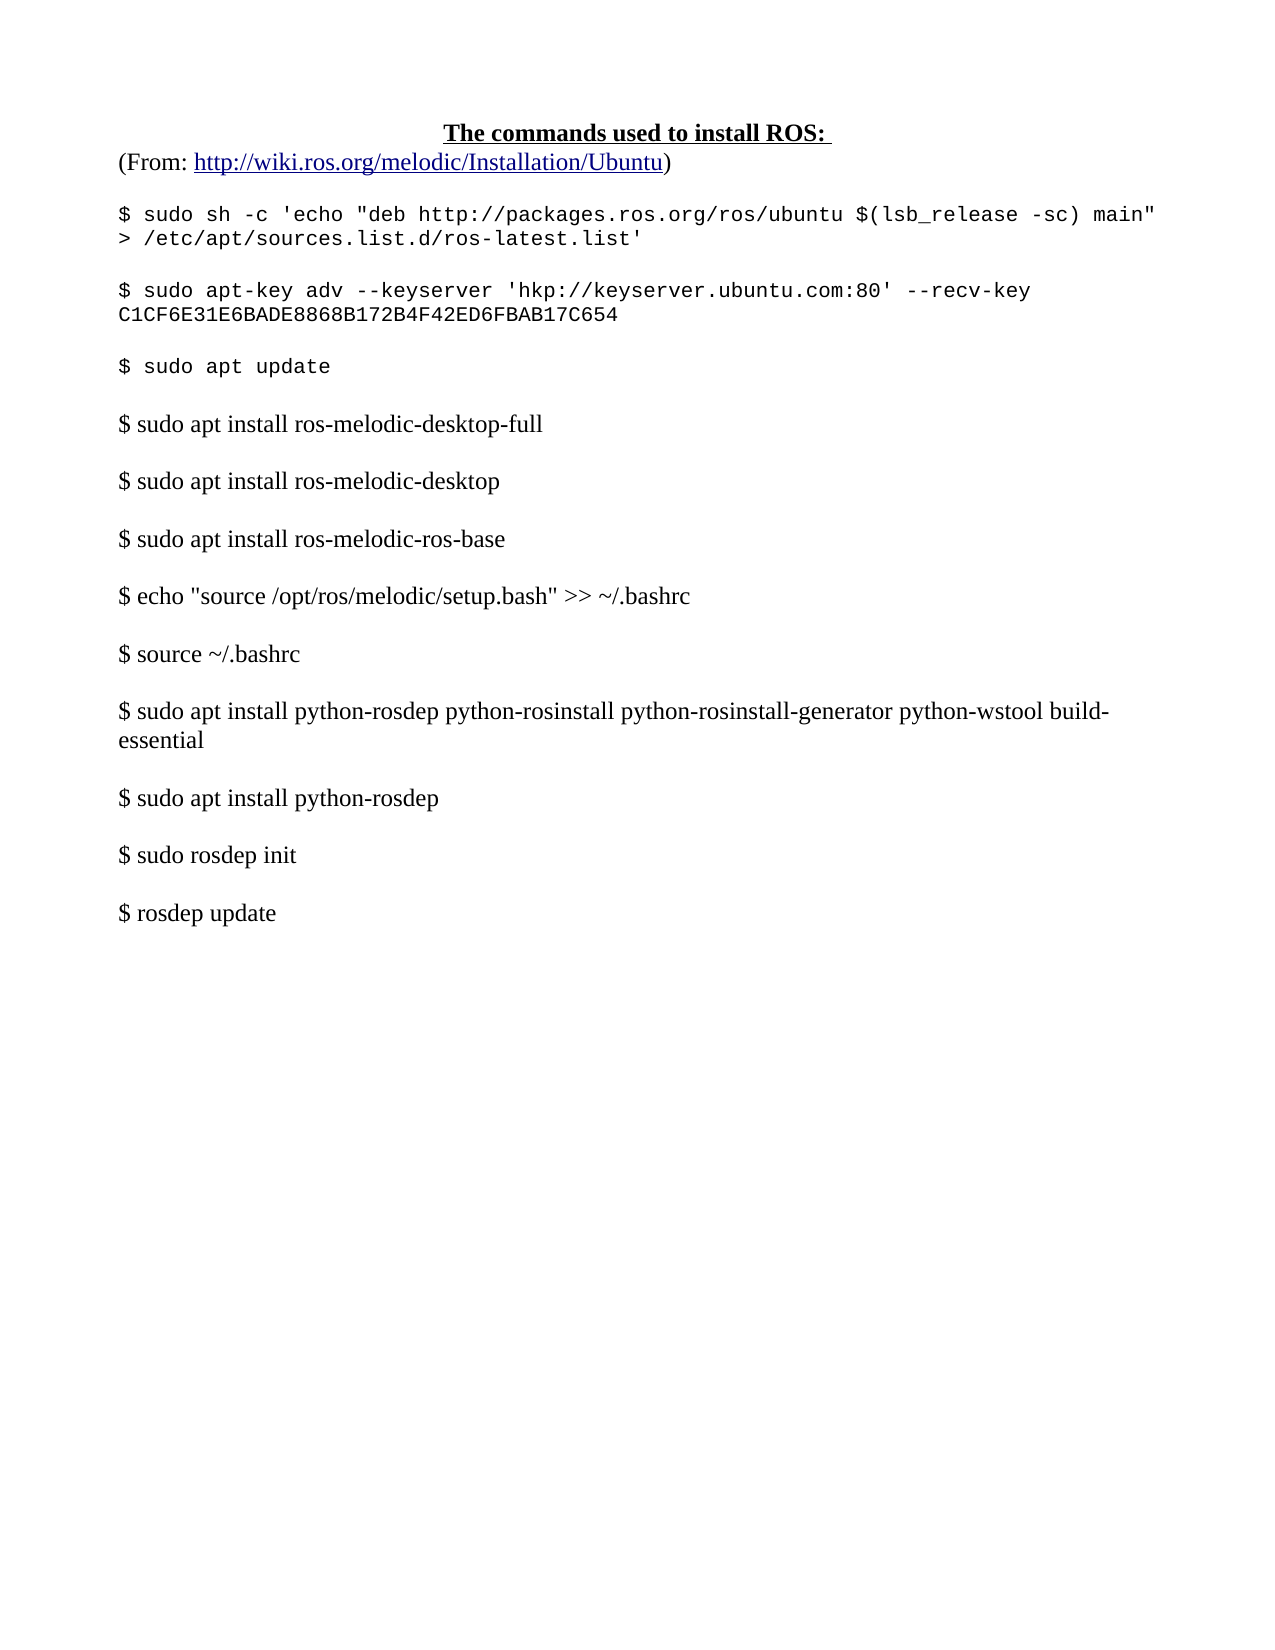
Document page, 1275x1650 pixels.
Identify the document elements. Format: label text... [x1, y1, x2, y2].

text $ sudo apt install python-rosdep [118, 783, 1157, 811]
text (From: http://wiki.ros.org/melodic/Installation/Ubuntu) [118, 147, 1157, 176]
text $ sudo apt install ros-melodic-desktop [118, 466, 1157, 495]
text $ sudo rosdep init [118, 840, 1157, 869]
text $ rosdep update [118, 898, 1157, 926]
text $ source ~/.bashrc [118, 639, 1157, 668]
text $ echo "source /opt/ros/melodic/setup.bash" >> ~/.bashrc [118, 581, 1157, 610]
text $ sudo apt install ros-melodic-ros-base [118, 524, 1157, 553]
text $ sudo apt update [118, 356, 1157, 380]
text $ sudo apt-key adv --keyserver 'hkp://keyserver.ubuntu.com:80' --recv-key C1CF6E31E6BADE8868B172B4F42ED6FBAB17C654 [118, 280, 1157, 328]
text $ sudo apt install python-rosdep python-rosinstall python-rosinstall-generator python-wstool build-essential [118, 696, 1157, 754]
text The commands used to install ROS: [118, 118, 1157, 147]
text $ sudo apt install ros-melodic-desktop-full [118, 409, 1157, 438]
text $ sudo sh -c 'echo "deb http://packages.ros.org/ros/ubuntu $(lsb_release -sc) main" > /etc/apt/sources.list.d/ros-latest.list' [118, 204, 1157, 252]
